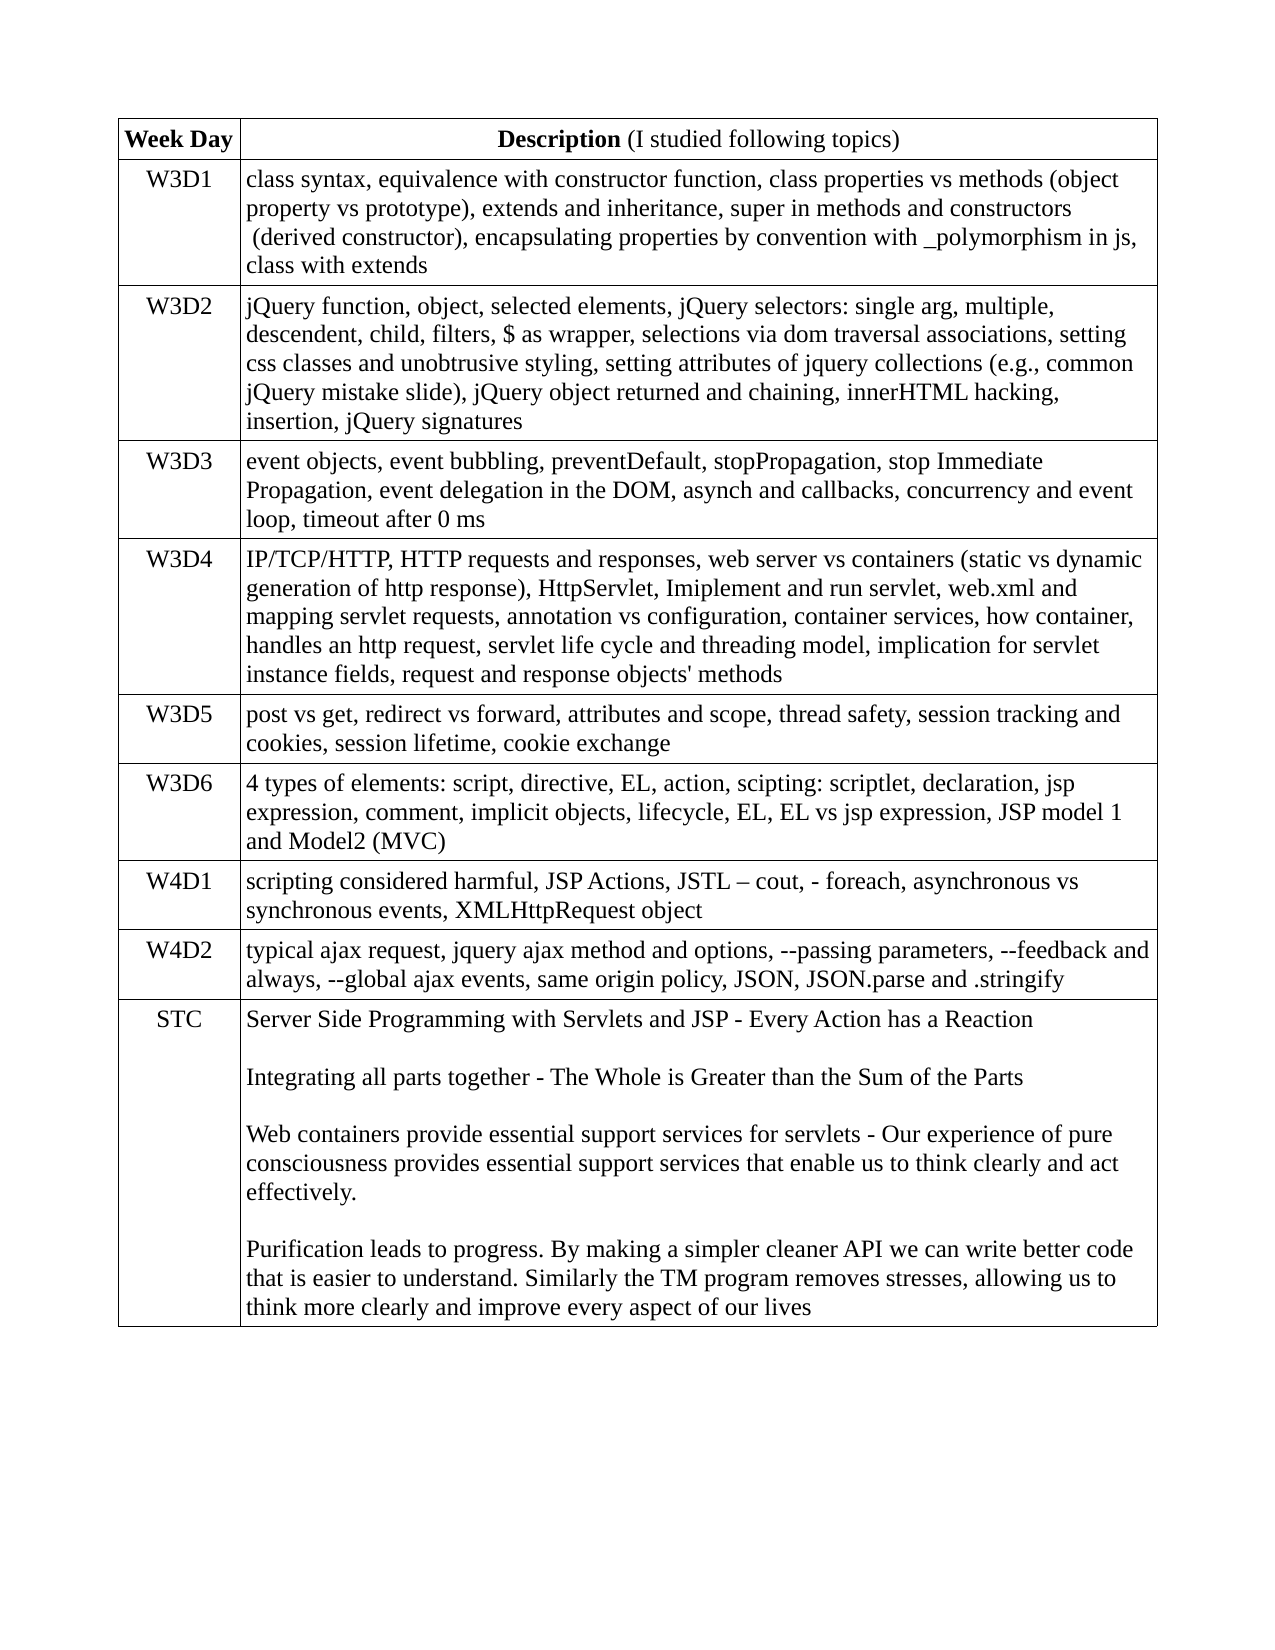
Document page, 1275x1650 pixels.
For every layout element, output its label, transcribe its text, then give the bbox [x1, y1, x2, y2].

table_cell scripting considered harmful, JSP Actions, JSTL – cout, - foreach, asynchronous vs synchronous events, XMLHttpRequest object [241, 861, 1157, 929]
table_cell W4D2 [119, 930, 240, 998]
table_header Description (I studied following topics) [241, 119, 1157, 158]
table_cell W3D4 [119, 539, 240, 693]
table_header Week Day [119, 119, 240, 158]
table_cell post vs get, redirect vs forward, attributes and scope, thread safety, session tracking and cookies, session lifetime, cookie exchange [241, 695, 1157, 762]
table_cell Server Side Programming with Servlets and JSP - Every Action has a Reaction Integrating all parts together - The Whole is Greater than the Sum of the Parts Web containers provide essential support services for servlets - Our experience of pure consciousness provides essential support services that enable us to think clearly and act effectively. Purification leads to progress. By making a simpler cleaner API we can write better code that is easier to understand. Similarly the TM program removes stresses, allowing us to think more clearly and improve every aspect of our lives [241, 1000, 1157, 1326]
table_cell IP/TCP/HTTP, HTTP requests and responses, web server vs containers (static vs dynamic generation of http response), HttpServlet, Imiplement and run servlet, web.xml and mapping servlet requests, annotation vs configuration, container services, how container, handles an http request, servlet life cycle and threading model, implication for servlet instance fields, request and response objects' methods [241, 539, 1157, 693]
table_cell W3D2 [119, 286, 240, 440]
table_cell 4 types of elements: script, directive, EL, action, scipting: scriptlet, declaration, jsp expression, comment, implicit objects, lifecycle, EL, EL vs jsp expression, JSP model 1 and Model2 (MVC) [241, 764, 1157, 860]
table_cell STC [119, 1000, 240, 1326]
table_cell W3D6 [119, 764, 240, 860]
table_cell class syntax, equivalence with constructor function, class properties vs methods (object property vs prototype), extends and inheritance, super in methods and constructors (derived constructor), encapsulating properties by convention with _polymorphism in js, class with extends [241, 160, 1157, 285]
table_cell W3D5 [119, 695, 240, 762]
table_cell W4D1 [119, 861, 240, 929]
table_cell W3D1 [119, 160, 240, 285]
table_cell event objects, event bubbling, preventDefault, stopPropagation, stop Immediate Propagation, event delegation in the DOM, asynch and callbacks, concurrency and event loop, timeout after 0 ms [241, 441, 1157, 538]
table_cell W3D3 [119, 441, 240, 538]
table_cell jQuery function, object, selected elements, jQuery selectors: single arg, multiple, descendent, child, filters, $ as wrapper, selections via dom traversal associations, setting css classes and unobtrusive styling, setting attributes of jquery collections (e.g., common jQuery mistake slide), jQuery object returned and chaining, innerHTML hacking, insertion, jQuery signatures [241, 286, 1157, 440]
table_cell typical ajax request, jquery ajax method and options, --passing parameters, --feedback and always, --global ajax events, same origin policy, JSON, JSON.parse and .stringify [241, 930, 1157, 998]
